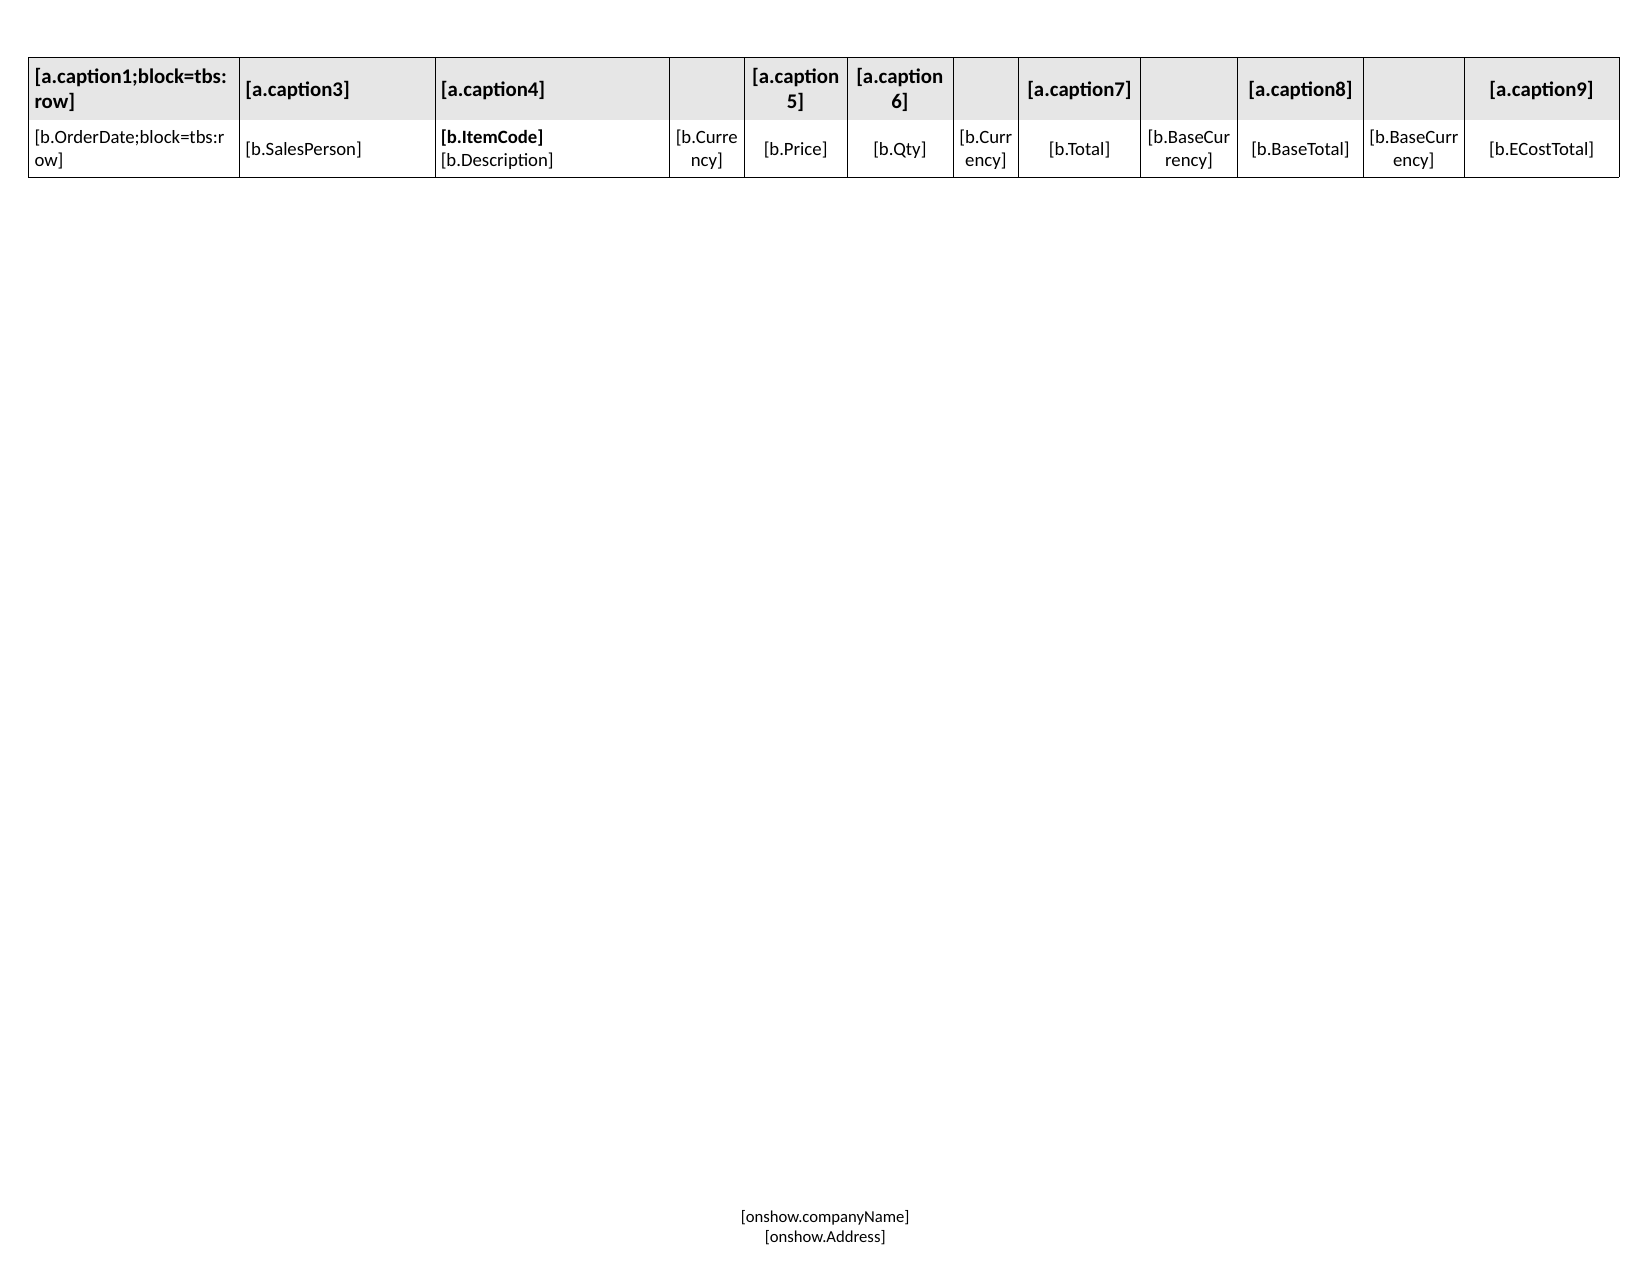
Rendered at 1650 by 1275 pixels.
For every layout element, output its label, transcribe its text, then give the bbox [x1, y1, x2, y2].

table_header [a.caption8] [1238, 58, 1363, 120]
table_header [670, 58, 744, 120]
table_cell [b.BaseCurrency] [1141, 120, 1237, 177]
table_header [a.caption4] [436, 58, 669, 120]
table_cell [b.Qty] [848, 120, 953, 177]
table_header [a.caption7] [1019, 58, 1140, 120]
table_cell [b.Currency] [954, 120, 1018, 177]
table_header [1141, 58, 1237, 120]
table_cell [b.Price] [745, 120, 847, 177]
table_cell [b.SalesPerson] [240, 120, 435, 177]
table_cell [b.ECostTotal] [1465, 120, 1619, 177]
table_cell [b.Total] [1019, 120, 1140, 177]
table_header [a.caption3] [240, 58, 435, 120]
table_header [a.caption6] [848, 58, 953, 120]
table_header [954, 58, 1018, 120]
table_header [a.caption5] [745, 58, 847, 120]
table_header [a.caption9] [1465, 58, 1619, 120]
table_cell [b.ItemCode] [b.Description] [436, 120, 669, 177]
table_cell [b.OrderDate;block=tbs:row] [29, 120, 239, 177]
table_header [1364, 58, 1464, 120]
table_header [a.caption1;block=tbs:row] [29, 58, 239, 120]
table_cell [b.Currency] [670, 120, 744, 177]
table_cell [b.BaseCurrency] [1364, 120, 1464, 177]
table_cell [b.BaseTotal] [1238, 120, 1363, 177]
